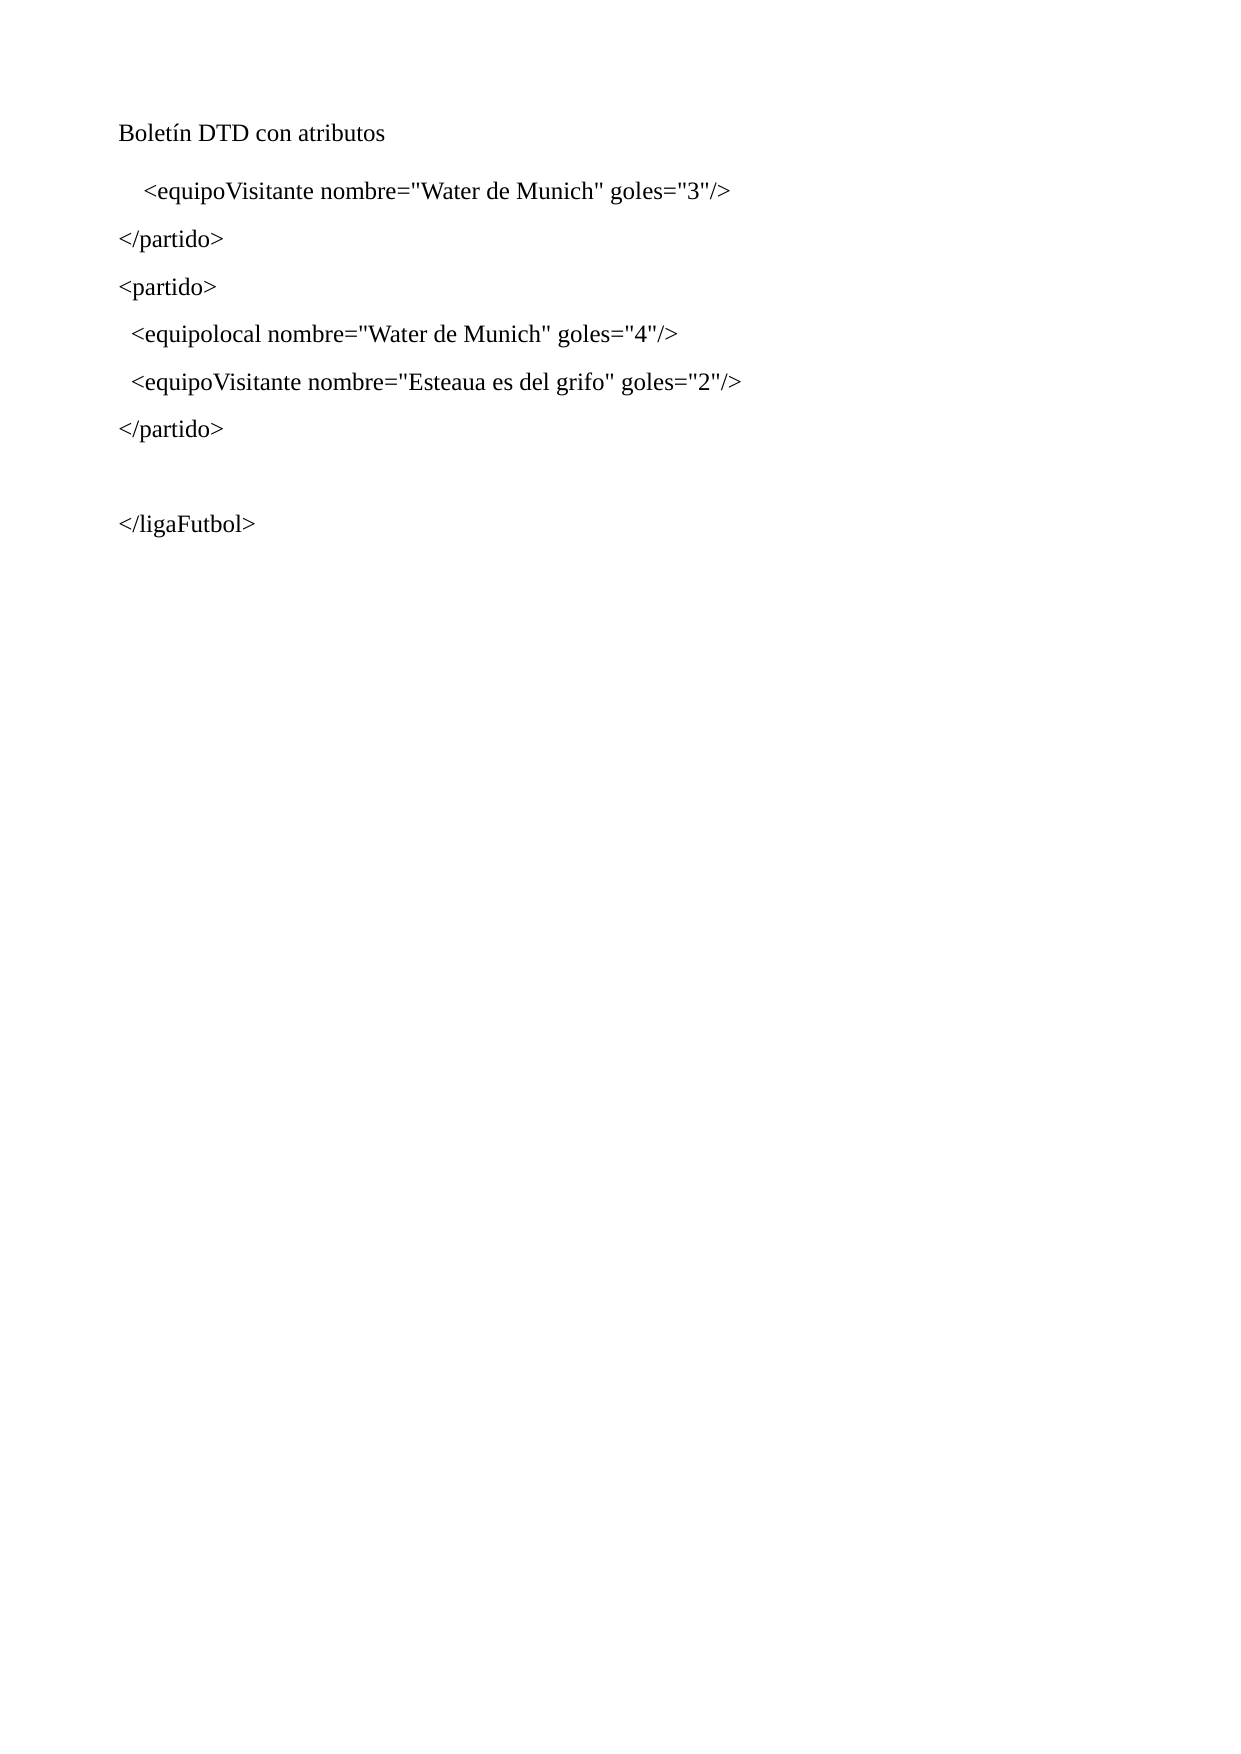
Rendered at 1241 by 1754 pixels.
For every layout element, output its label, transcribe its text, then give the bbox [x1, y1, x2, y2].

text <equipoVisitante nombre="Esteaua es del grifo" goles="2"/> [118, 367, 1122, 396]
text <equipoVisitante nombre="Water de Munich" goles="3"/> [118, 176, 1122, 205]
text </partido> [118, 224, 1122, 253]
text <partido> [118, 272, 1122, 300]
text </partido> [118, 414, 1122, 443]
text </ligaFutbol> [118, 509, 1122, 538]
text <equipolocal nombre="Water de Munich" goles="4"/> [118, 319, 1122, 348]
